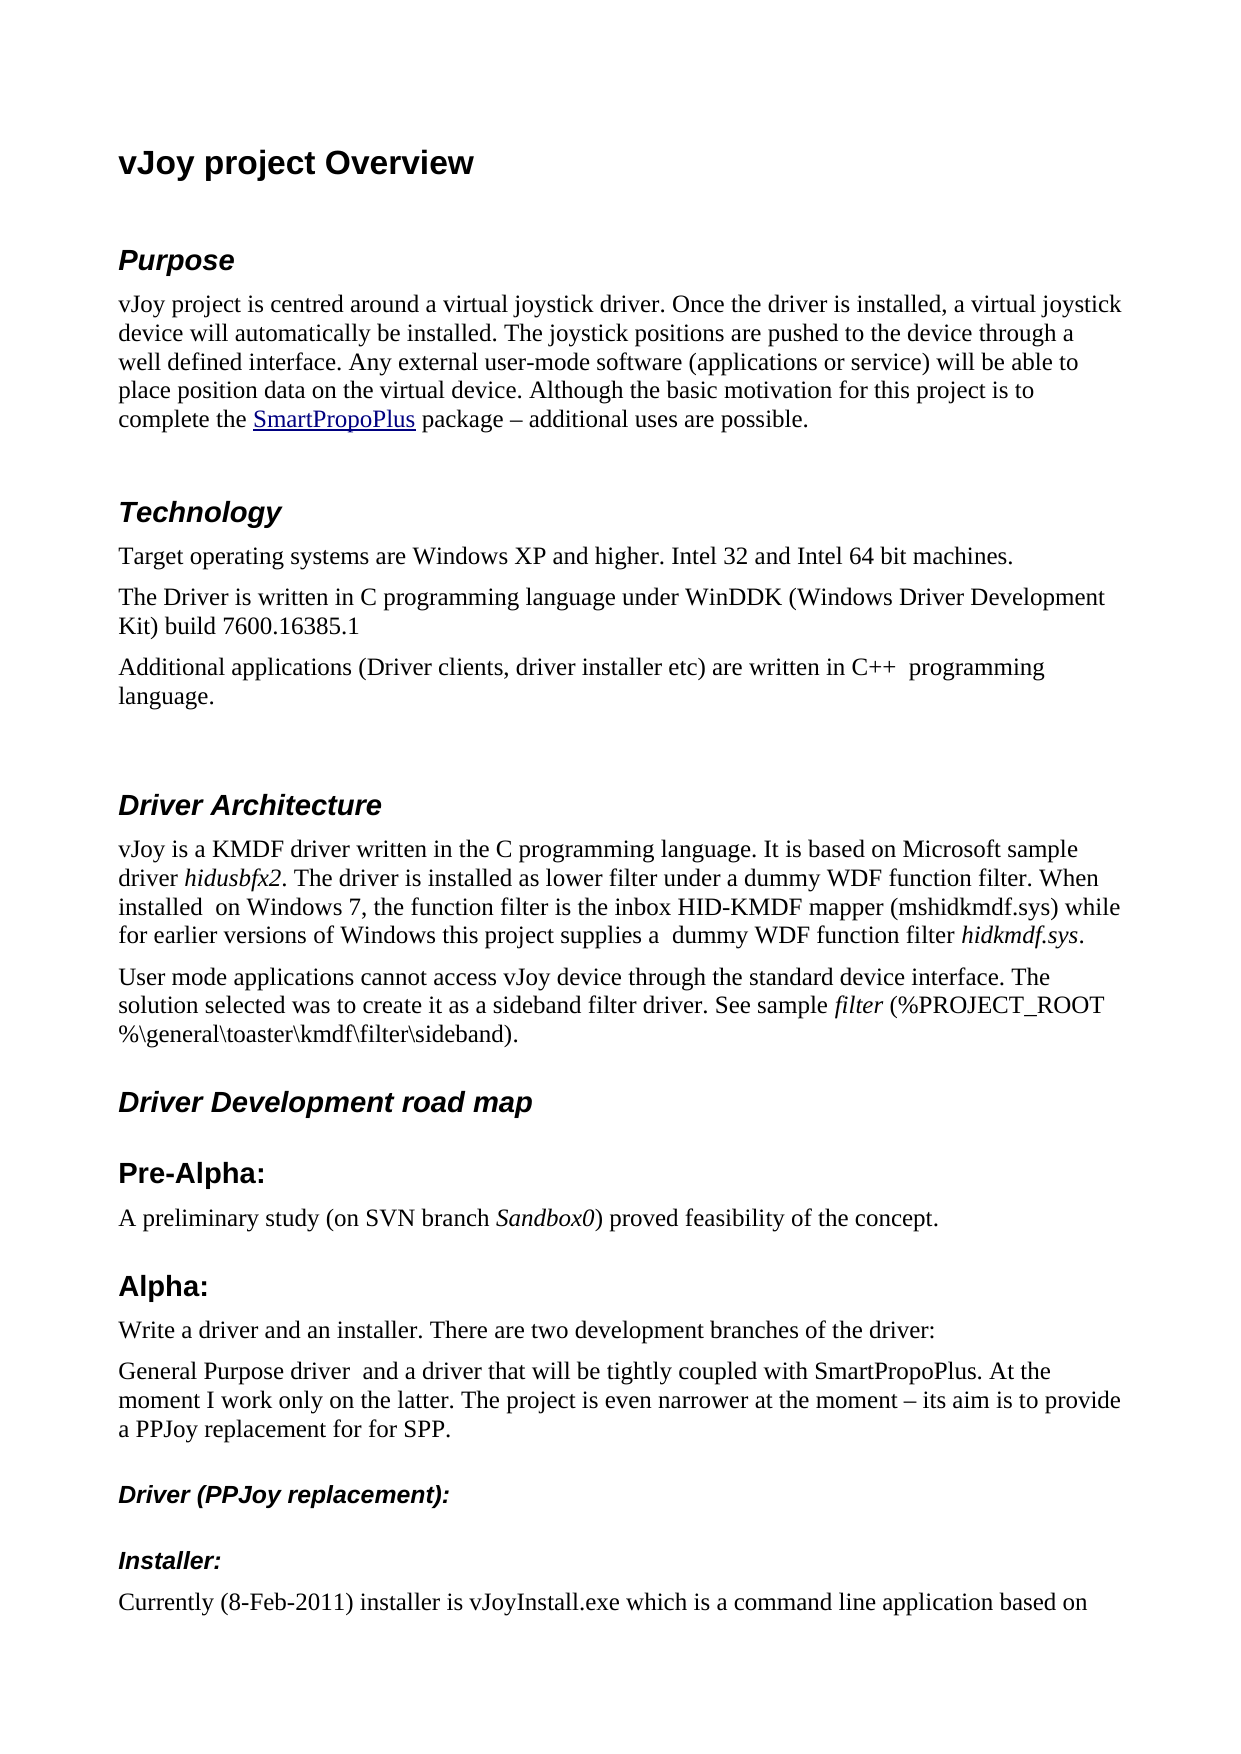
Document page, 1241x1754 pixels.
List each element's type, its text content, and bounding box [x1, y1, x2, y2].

text The Driver is written in C programming language under WinDDK (Windows Driver Development Kit) build 7600.16385.1 [118, 582, 1122, 639]
text User mode applications cannot access vJoy device through the standard device interface. The solution selected was to create it as a sideband filter driver. See sample filter (%PROJECT_ROOT%\general\toaster\kmdf\filter\sideband). [118, 962, 1122, 1048]
text General Purpose driver and a driver that will be tightly coupled with SmartPropoPlus. At the moment I work only on the latter. The project is even narrower at the moment – its aim is to provide a PPJoy replacement for for SPP. [118, 1356, 1122, 1442]
text Write a driver and an installer. There are two development branches of the driver: [118, 1315, 1122, 1344]
text vJoy project is centred around a virtual joystick driver. Once the driver is installed, a virtual joystick device will automatically be installed. The joystick positions are pushed to the device through a well defined interface. Any external user-mode software (applications or service) will be able to place position data on the virtual device. Although the basic motivation for this project is to complete the SmartPropoPlus package – additional uses are possible. [118, 289, 1122, 433]
subtitle Pre-Alpha: [118, 1157, 1122, 1190]
subtitle Driver Development road map [118, 1086, 1122, 1119]
text Currently (8-Feb-2011) installer is vJoyInstall.exe which is a command line application based on [118, 1587, 1122, 1616]
subtitle Purpose [118, 243, 1122, 277]
text Additional applications (Driver clients, driver installer etc) are written in C++ programming language. [118, 652, 1122, 709]
subtitle Alpha: [118, 1269, 1122, 1302]
subtitle Technology [118, 495, 1122, 528]
subtitle Installer: [118, 1546, 1122, 1574]
text Target operating systems are Windows XP and higher. Intel 32 and Intel 64 bit machines. [118, 541, 1122, 569]
subtitle vJoy project Overview [118, 143, 1122, 182]
subtitle Driver (PPJoy replacement): [118, 1480, 1122, 1508]
text vJoy is a KMDF driver written in the C programming language. It is based on Microsoft sample driver hidusbfx2. The driver is installed as lower filter under a dummy WDF function filter. When installed on Windows 7, the function filter is the inbox HID-KMDF mapper (mshidkmdf.sys) while for earlier versions of Windows this project supplies a dummy WDF function filter hidkmdf.sys. [118, 834, 1122, 949]
text A preliminary study (on SVN branch Sandbox0) proved feasibility of the concept. [118, 1203, 1122, 1231]
subtitle Driver Architecture [118, 788, 1122, 822]
